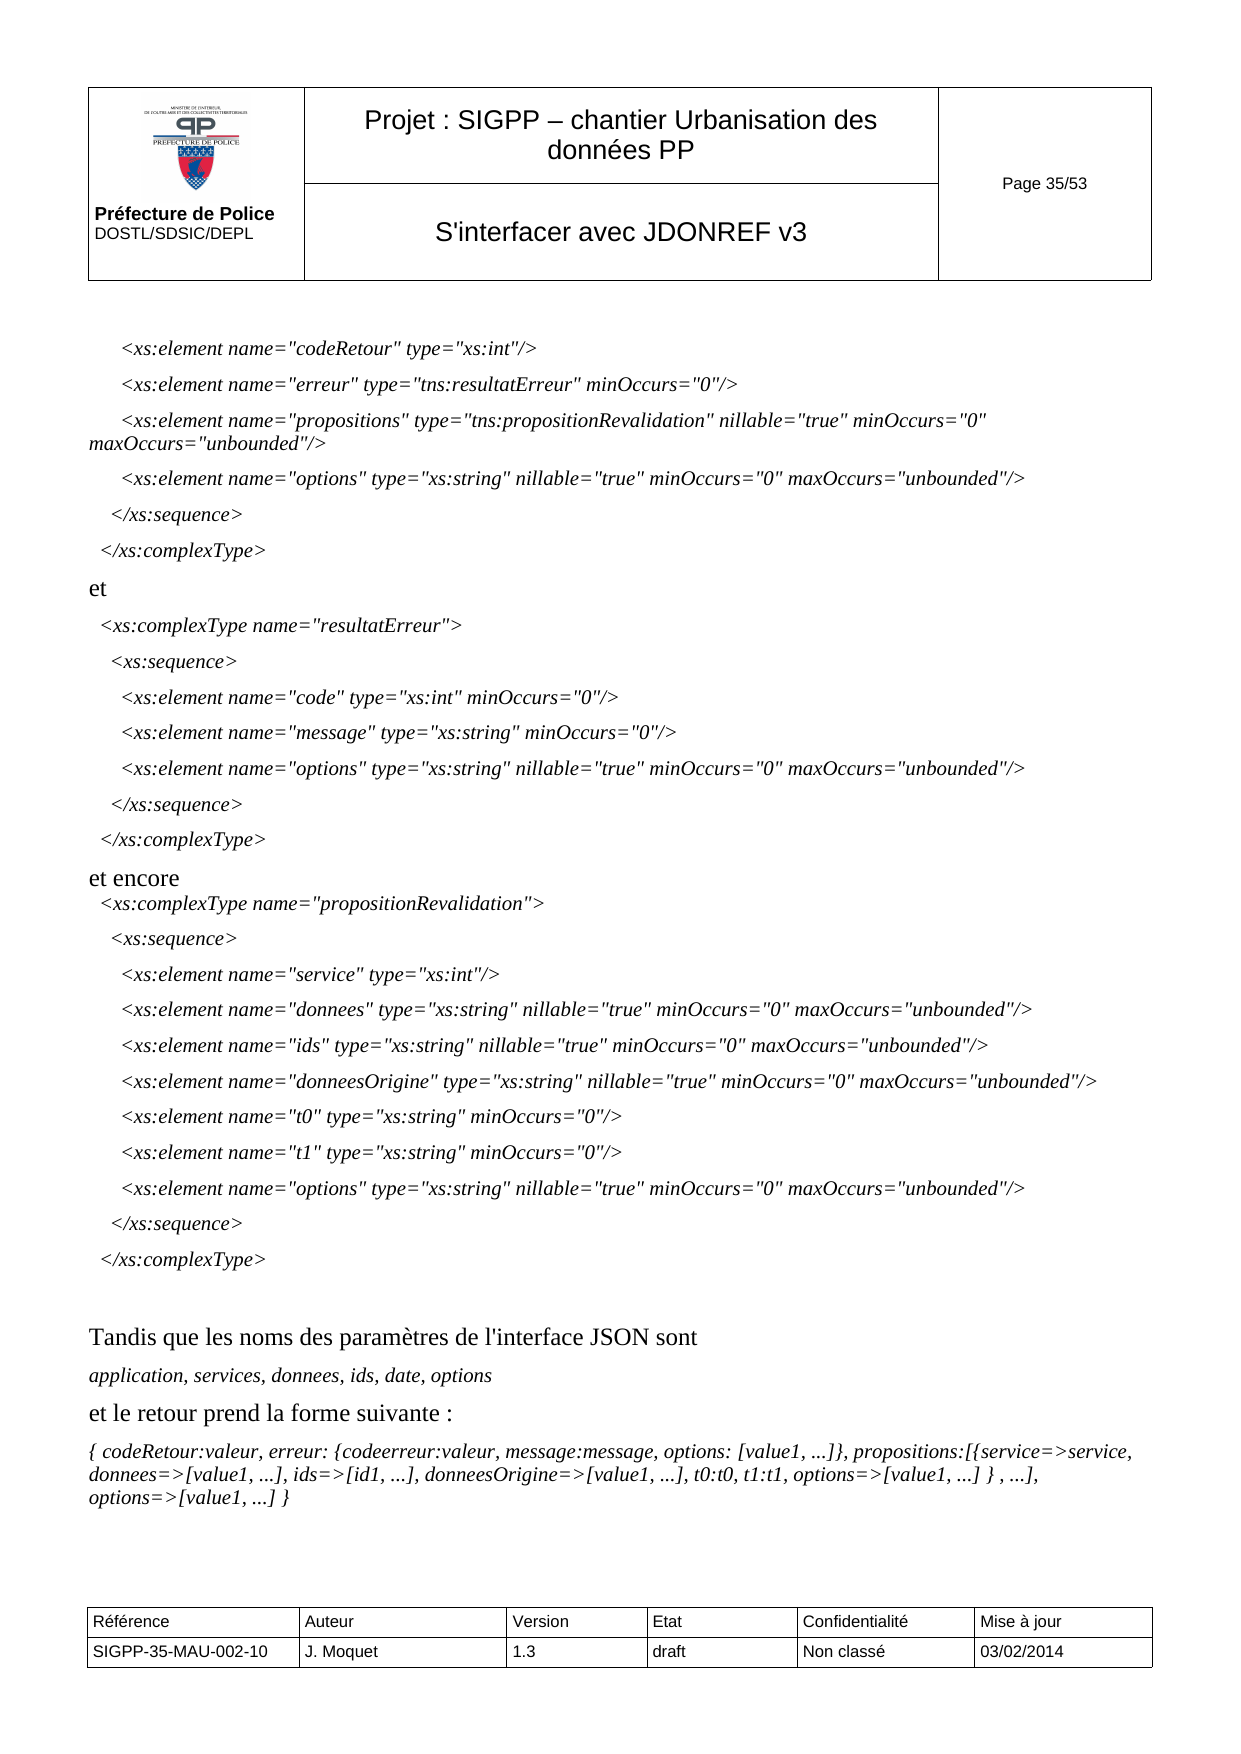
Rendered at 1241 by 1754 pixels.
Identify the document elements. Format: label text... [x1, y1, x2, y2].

text <xs:element name="codeRetour" type="xs:int"/> [88, 337, 1152, 360]
text et le retour prend la forme suivante : [88, 1399, 1152, 1427]
text et [88, 574, 1152, 602]
text </xs:complexType> [88, 1248, 1152, 1271]
text <xs:element name="t0" type="xs:string" minOccurs="0"/> [88, 1105, 1152, 1128]
text </xs:sequence> [88, 503, 1152, 526]
picture [141, 92, 252, 203]
text et encore [88, 864, 1152, 891]
text <xs:sequence> [88, 650, 1152, 673]
text <xs:element name="donnees" type="xs:string" nillable="true" minOccurs="0" maxOccurs="unbounded"/> [88, 998, 1152, 1021]
text { codeRetour:valeur, erreur: {codeerreur:valeur, message:message, options: [value1, ...]}, propositions:[{service=>service, donnees=>[value1, ...], ids=>[id1, ...], donneesOrigine=>[value1, ...], t0:t0, t1:t1, options=>[value1, ...] } , ...], options=>[value1, ...] } [88, 1439, 1152, 1509]
text application, services, donnees, ids, date, options [88, 1364, 1152, 1387]
text <xs:complexType name="propositionRevalidation"> [88, 891, 1152, 914]
text <xs:element name="ids" type="xs:string" nillable="true" minOccurs="0" maxOccurs="unbounded"/> [88, 1034, 1152, 1057]
text </xs:sequence> [88, 1212, 1152, 1235]
text <xs:element name="erreur" type="tns:resultatErreur" minOccurs="0"/> [88, 373, 1152, 396]
text <xs:element name="options" type="xs:string" nillable="true" minOccurs="0" maxOccurs="unbounded"/> [88, 1176, 1152, 1199]
text </xs:complexType> [88, 828, 1152, 851]
text <xs:element name="donneesOrigine" type="xs:string" nillable="true" minOccurs="0" maxOccurs="unbounded"/> [88, 1069, 1152, 1093]
text <xs:element name="options" type="xs:string" nillable="true" minOccurs="0" maxOccurs="unbounded"/> [88, 467, 1152, 490]
text <xs:element name="code" type="xs:int" minOccurs="0"/> [88, 686, 1152, 709]
text <xs:sequence> [88, 927, 1152, 950]
text <xs:complexType name="resultatErreur"> [88, 614, 1152, 637]
text <xs:element name="service" type="xs:int"/> [88, 963, 1152, 986]
text </xs:complexType> [88, 538, 1152, 562]
text <xs:element name="t1" type="xs:string" minOccurs="0"/> [88, 1141, 1152, 1164]
text <xs:element name="message" type="xs:string" minOccurs="0"/> [88, 721, 1152, 744]
text </xs:sequence> [88, 792, 1152, 816]
text Tandis que les noms des paramètres de l'interface JSON sont [88, 1323, 1152, 1351]
text <xs:element name="propositions" type="tns:propositionRevalidation" nillable="true" minOccurs="0" maxOccurs="unbounded"/> [88, 408, 1152, 455]
text <xs:element name="options" type="xs:string" nillable="true" minOccurs="0" maxOccurs="unbounded"/> [88, 757, 1152, 780]
